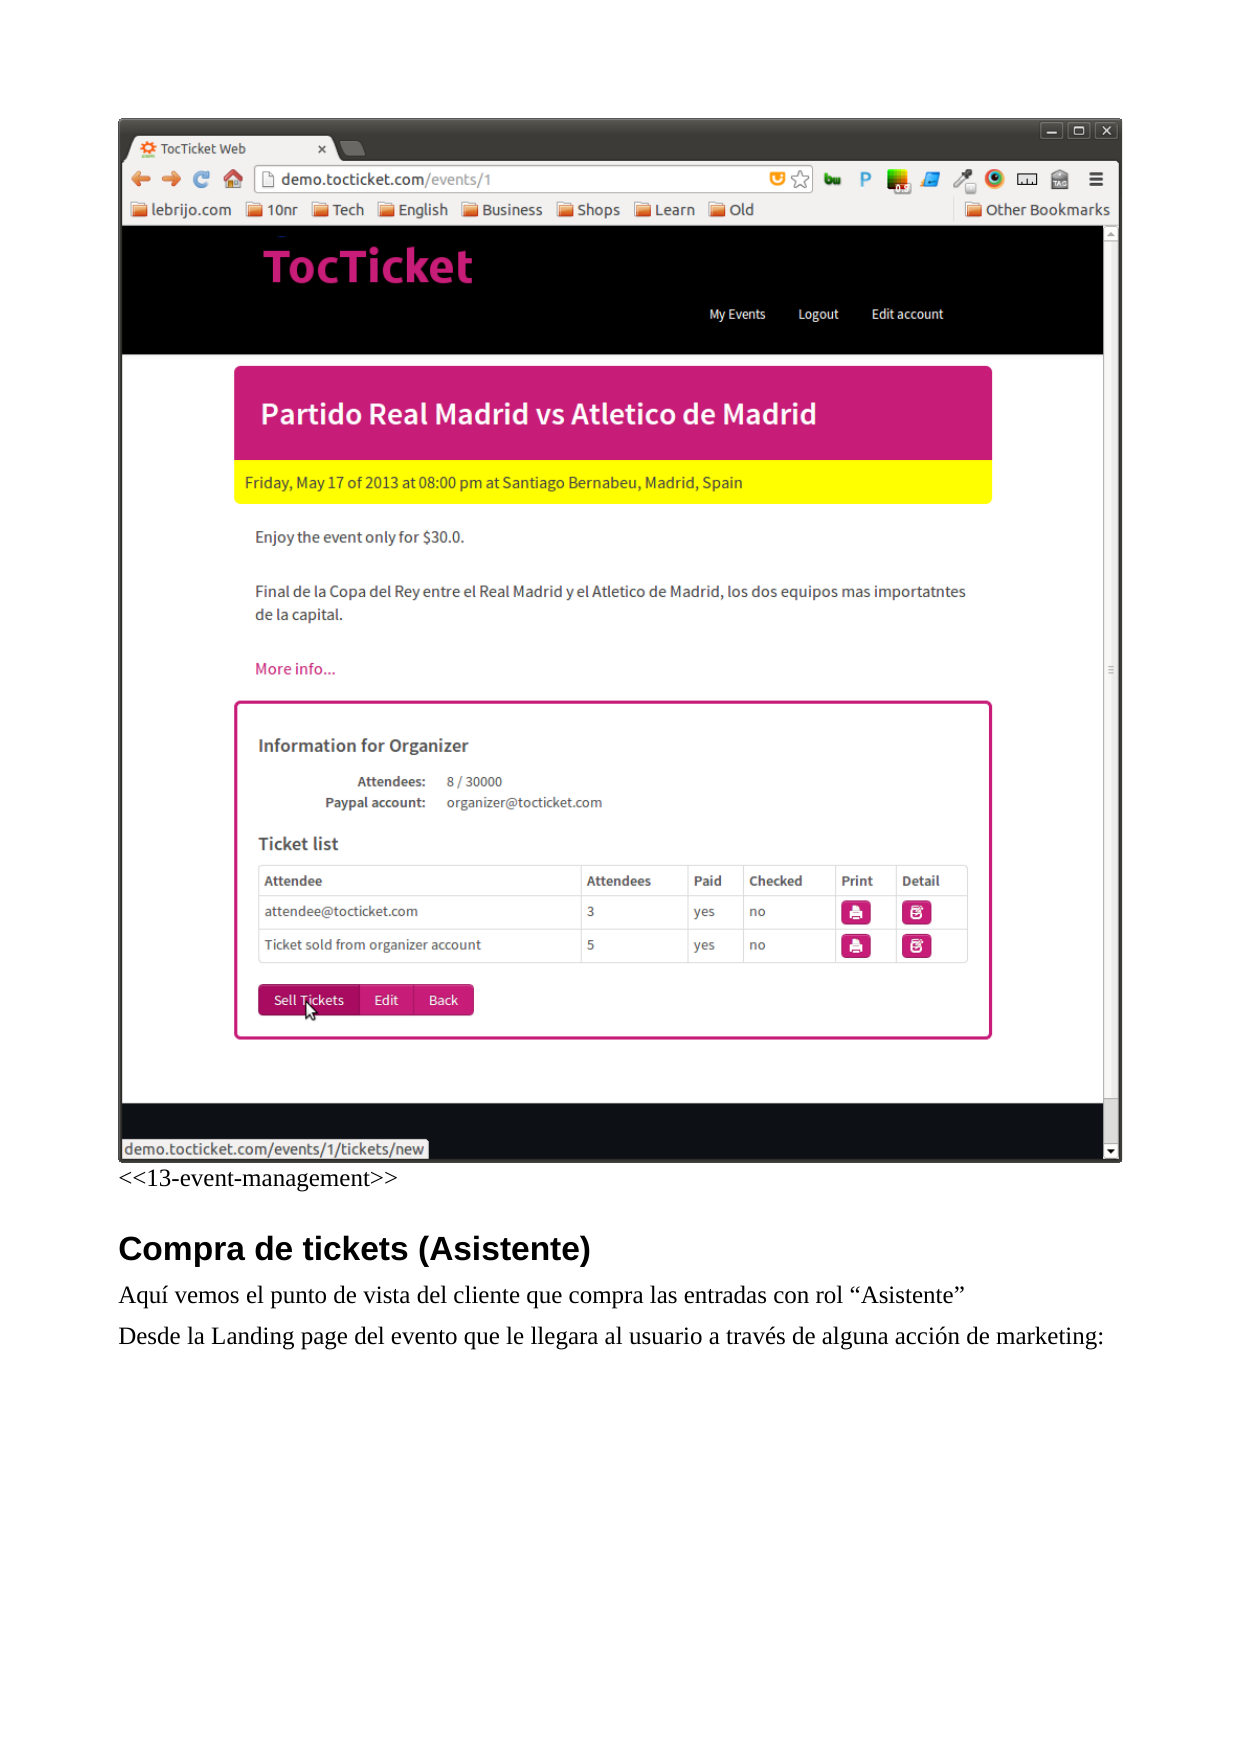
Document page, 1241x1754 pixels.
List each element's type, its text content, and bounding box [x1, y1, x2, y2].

text <<13-event-management>> [118, 1163, 1122, 1192]
picture [118, 118, 1123, 1163]
text Aquí vemos el punto de vista del cliente que compra las entradas con rol “Asistente” [118, 1280, 1122, 1309]
text Desde la Landing page del evento que le llegara al usuario a través de alguna acción de marketing: [118, 1321, 1122, 1350]
subtitle Compra de tickets (Asistente) [118, 1229, 1122, 1268]
